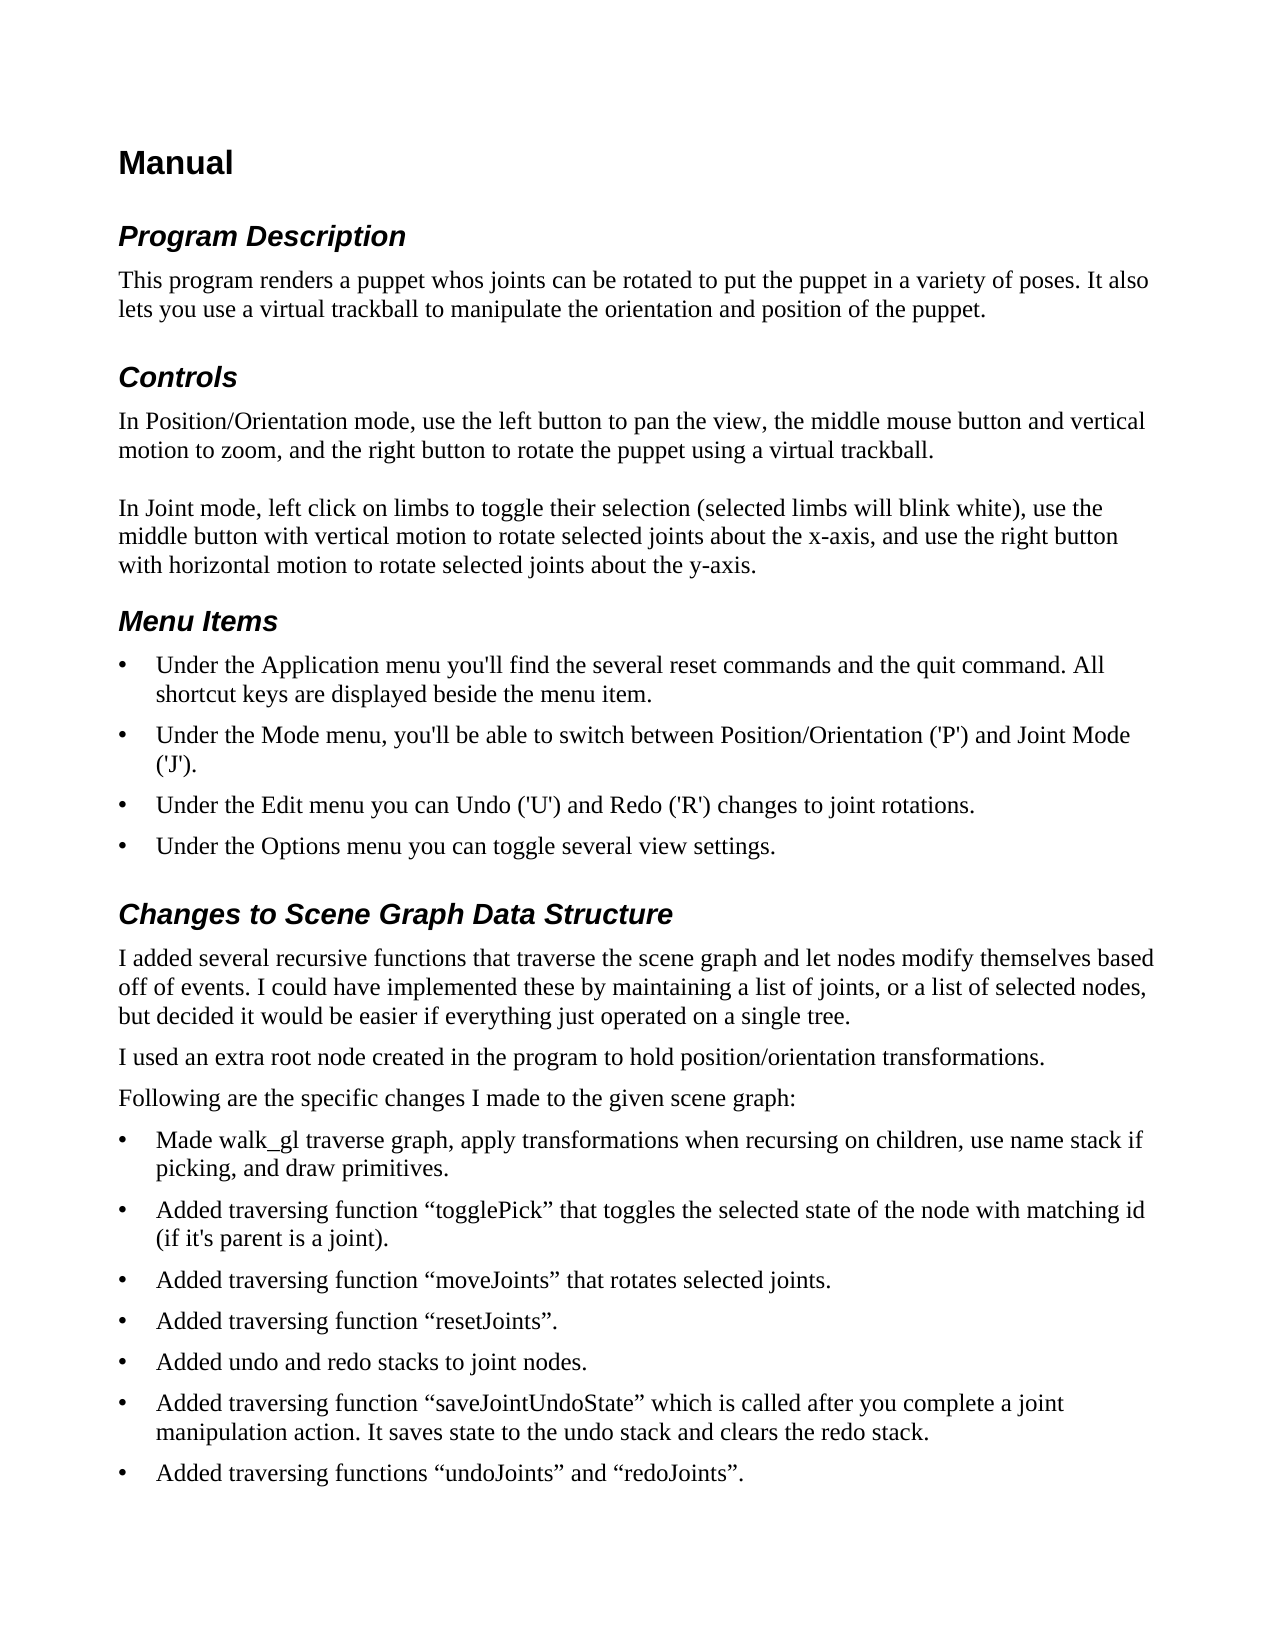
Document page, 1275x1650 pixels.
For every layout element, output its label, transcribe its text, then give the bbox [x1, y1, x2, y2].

list Added traversing function “saveJointUndoState” which is called after you complete a joint manipulation action. It saves state to the undo stack and clears the redo stack. [118, 1388, 1157, 1446]
list Under the Options menu you can toggle several view settings. [118, 831, 1157, 860]
subtitle Changes to Scene Graph Data Structure [118, 897, 1157, 931]
list Added traversing function “togglePick” that toggles the selected state of the node with matching id (if it's parent is a joint). [118, 1195, 1157, 1252]
text In Joint mode, left click on limbs to toggle their selection (selected limbs will blink white), use the middle button with vertical motion to rotate selected joints about the x-axis, and use the right button with horizontal motion to rotate selected joints about the y-axis. [118, 493, 1157, 579]
list Under the Application menu you'll find the several reset commands and the quit command. All shortcut keys are displayed beside the menu item. [118, 650, 1157, 707]
subtitle Menu Items [118, 604, 1157, 637]
text I used an extra root node created in the program to hold position/orientation transformations. [118, 1042, 1157, 1071]
text In Position/Orientation mode, use the left button to pan the view, the middle mouse button and vertical motion to zoom, and the right button to rotate the puppet using a virtual trackball. [118, 406, 1157, 464]
list Added undo and redo stacks to joint nodes. [118, 1347, 1157, 1376]
list Made walk_gl traverse graph, apply transformations when recursing on children, use name stack if picking, and draw primitives. [118, 1125, 1157, 1182]
list Under the Mode menu, you'll be able to switch between Position/Orientation ('P') and Joint Mode ('J'). [118, 720, 1157, 777]
subtitle Program Description [118, 219, 1157, 253]
list Added traversing function “moveJoints” that rotates selected joints. [118, 1265, 1157, 1293]
text This program renders a puppet whos joints can be rotated to put the puppet in a variety of poses. It also lets you use a virtual trackball to manipulate the orientation and position of the puppet. [118, 265, 1157, 323]
list Added traversing function “resetJoints”. [118, 1306, 1157, 1335]
list Added traversing functions “undoJoints” and “redoJoints”. [118, 1458, 1157, 1487]
subtitle Controls [118, 360, 1157, 394]
list Under the Edit menu you can Undo ('U') and Redo ('R') changes to joint rotations. [118, 790, 1157, 819]
text Following are the specific changes I made to the given scene graph: [118, 1083, 1157, 1112]
text I added several recursive functions that traverse the scene graph and let nodes modify themselves based off of events. I could have implemented these by maintaining a list of joints, or a list of selected nodes, but decided it would be easier if everything just operated on a single tree. [118, 943, 1157, 1030]
subtitle Manual [118, 143, 1157, 182]
